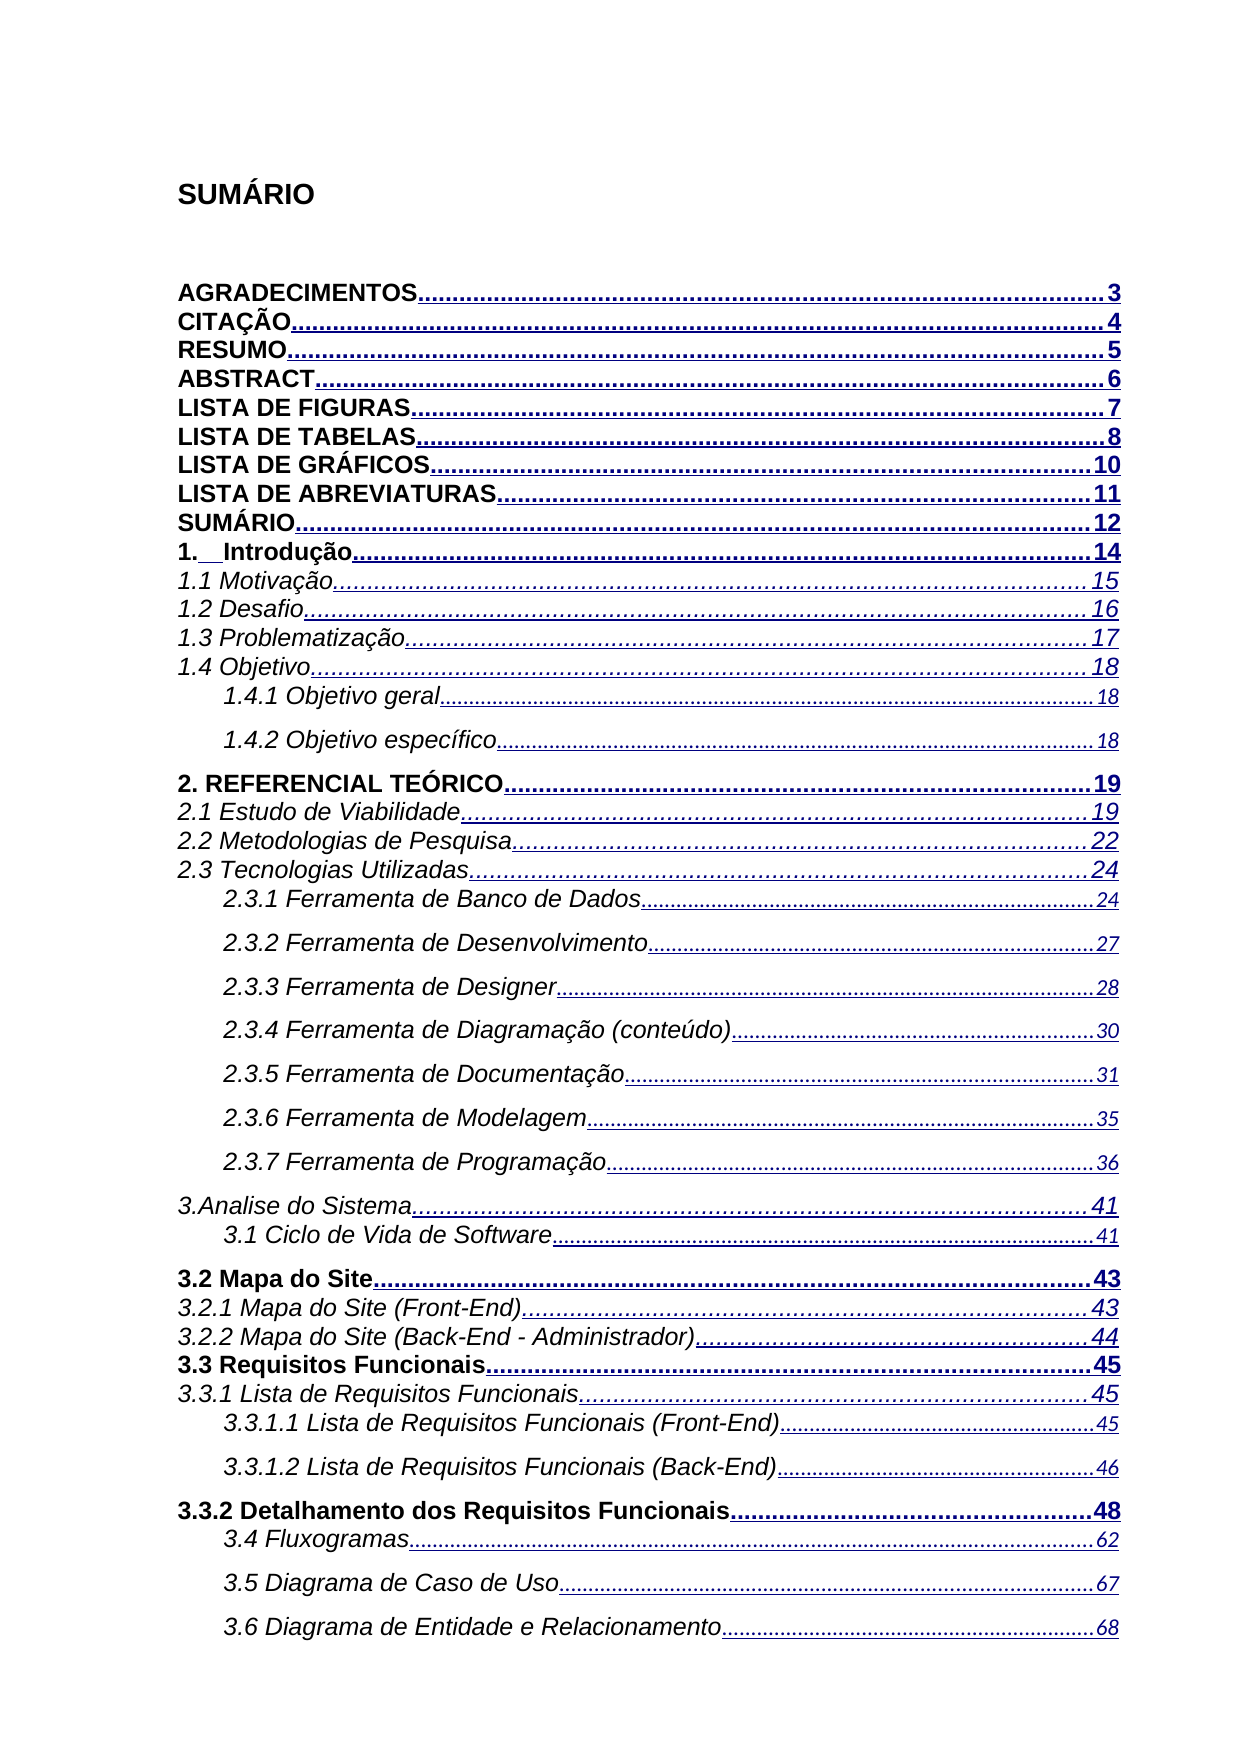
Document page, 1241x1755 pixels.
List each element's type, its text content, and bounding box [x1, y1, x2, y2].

text 3.3.1.1 Lista de Requisitos Funcionais (Front-End) 45 [223, 1408, 1122, 1437]
text 3.1 Ciclo de Vida de Software 41 [223, 1220, 1122, 1249]
text 3.4 Fluxogramas 62 [223, 1524, 1122, 1554]
text 1. Introdução 14 [177, 537, 1122, 566]
text LISTA DE GRÁFICOS 10 [177, 450, 1122, 479]
text ABSTRACT 6 [177, 364, 1122, 393]
text 1.4.1 Objetivo geral 18 [223, 681, 1122, 710]
text 2.3.1 Ferramenta de Banco de Dados 24 [223, 884, 1122, 913]
text 2.3.6 Ferramenta de Modelagem 35 [223, 1103, 1122, 1133]
text 3.2 Mapa do Site 43 [177, 1264, 1122, 1293]
text 3.3.1 Lista de Requisitos Funcionais 45 [177, 1379, 1122, 1408]
text 3.3.1.2 Lista de Requisitos Funcionais (Back-End) 46 [223, 1452, 1122, 1481]
text 2.3.3 Ferramenta de Designer 28 [223, 972, 1122, 1001]
text 1.2 Desafio 16 [177, 594, 1122, 623]
text 1.3 Problematização 17 [177, 623, 1122, 652]
text 2.3.7 Ferramenta de Programação 36 [223, 1147, 1122, 1177]
text 3.2.2 Mapa do Site (Back-End - Administrador) 44 [177, 1322, 1122, 1350]
text LISTA DE TABELAS 8 [177, 422, 1122, 450]
text 3.3.2 Detalhamento dos Requisitos Funcionais 48 [177, 1496, 1122, 1524]
text 1.1 Motivação 15 [177, 566, 1122, 594]
text 3.5 Diagrama de Caso de Uso 67 [223, 1568, 1122, 1598]
text 3.Analise do Sistema 41 [177, 1191, 1122, 1220]
text SUMÁRIO 12 [177, 508, 1122, 537]
text AGRADECIMENTOS 3 [177, 278, 1122, 307]
text 2.3.5 Ferramenta de Documentação 31 [223, 1059, 1122, 1089]
text 2. REFERENCIAL TEÓRICO 19 [177, 769, 1122, 797]
text 2.3.4 Ferramenta de Diagramação (conteúdo) 30 [223, 1016, 1122, 1045]
text RESUMO 5 [177, 335, 1122, 364]
subtitle SUMÁRIO [1092, 75, 1124, 117]
text 3.6 Diagrama de Entidade e Relacionamento 68 [223, 1612, 1122, 1642]
text 2.2 Metodologias de Pesquisa 22 [177, 826, 1122, 855]
text 3.2.1 Mapa do Site (Front-End) 43 [177, 1293, 1122, 1322]
text LISTA DE FIGURAS 7 [177, 393, 1122, 422]
text 1.4.2 Objetivo específico 18 [223, 725, 1122, 754]
text 2.3.2 Ferramenta de Desenvolvimento 27 [223, 928, 1122, 957]
text LISTA DE ABREVIATURAS 11 [177, 479, 1122, 508]
subtitle SUMÁRIO [177, 177, 1122, 211]
text CITAÇÃO 4 [177, 307, 1122, 335]
text 2.1 Estudo de Viabilidade 19 [177, 797, 1122, 826]
text 3.3 Requisitos Funcionais 45 [177, 1350, 1122, 1379]
text 1.4 Objetivo 18 [177, 652, 1122, 681]
text 2.3 Tecnologias Utilizadas 24 [177, 855, 1122, 884]
